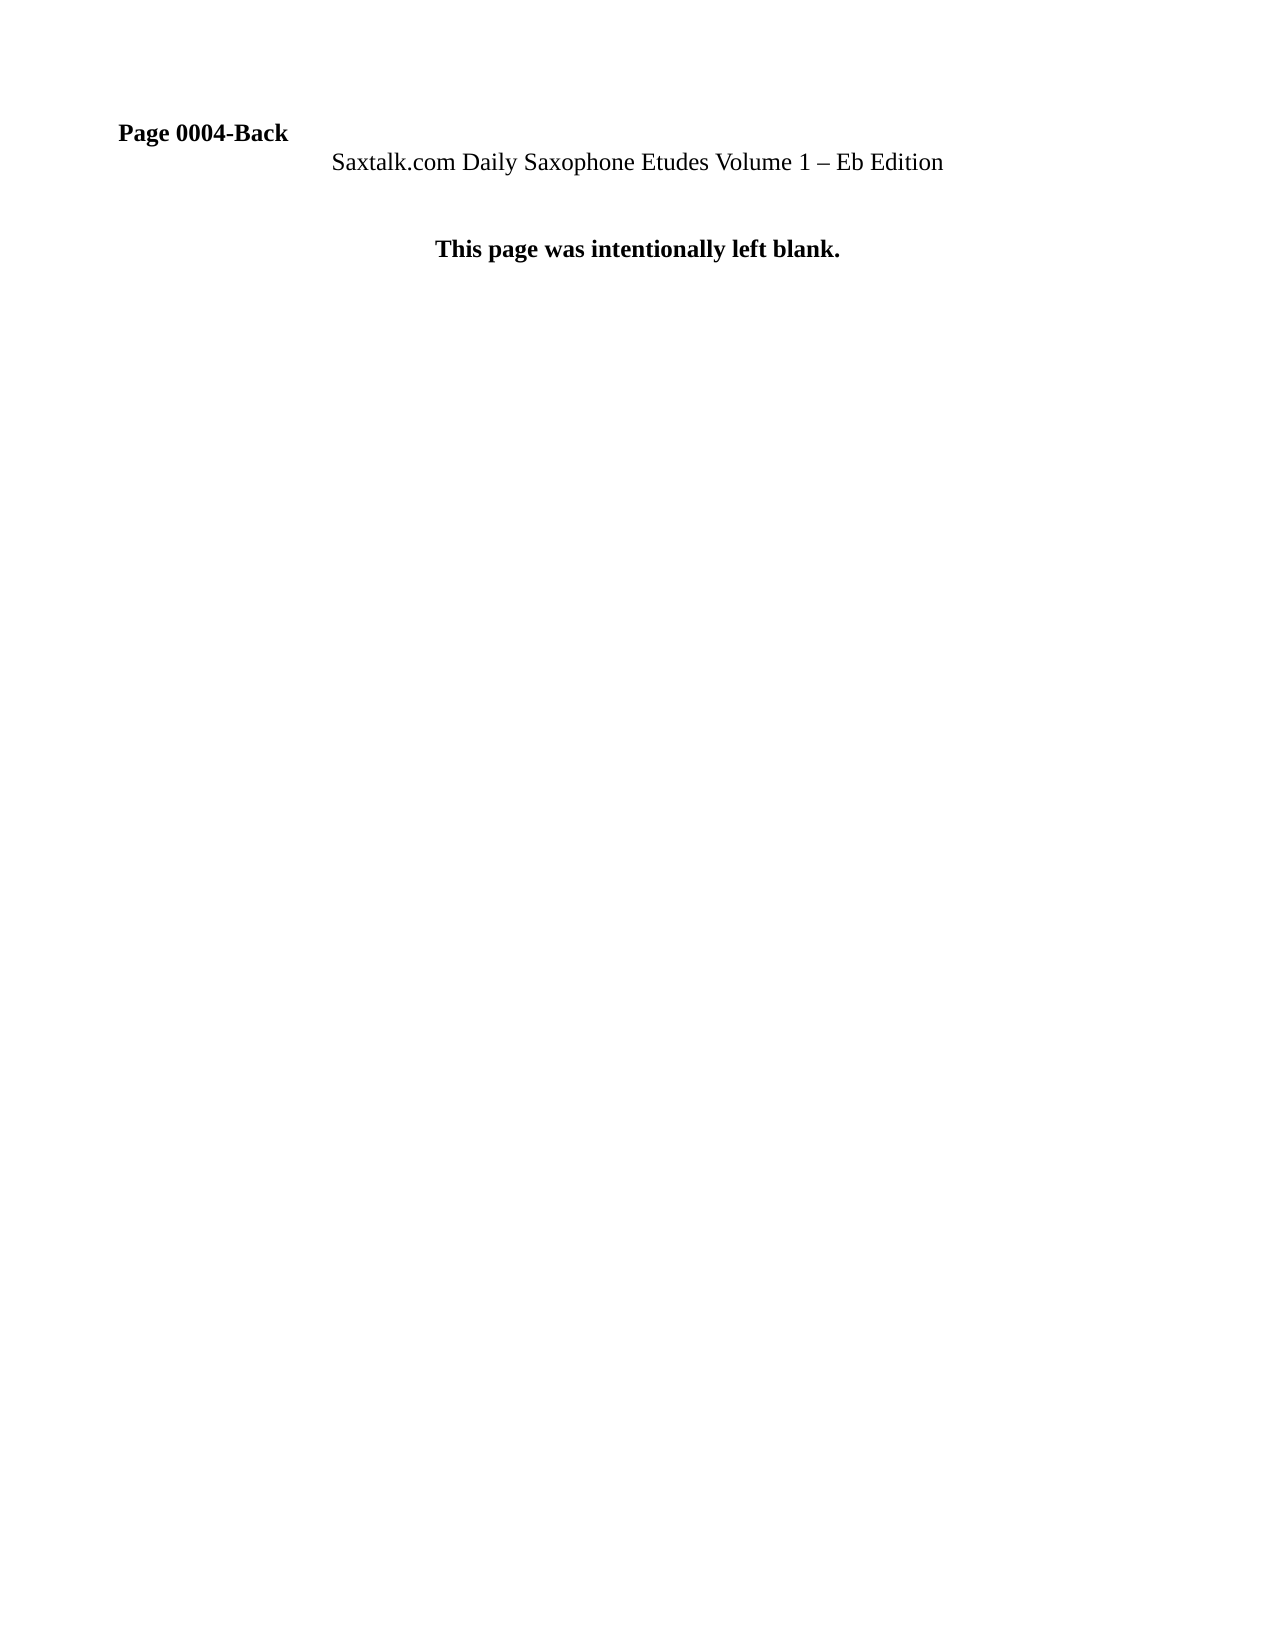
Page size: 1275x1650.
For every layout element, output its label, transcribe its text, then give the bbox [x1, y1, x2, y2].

text This page was intentionally left blank. [118, 234, 1157, 263]
